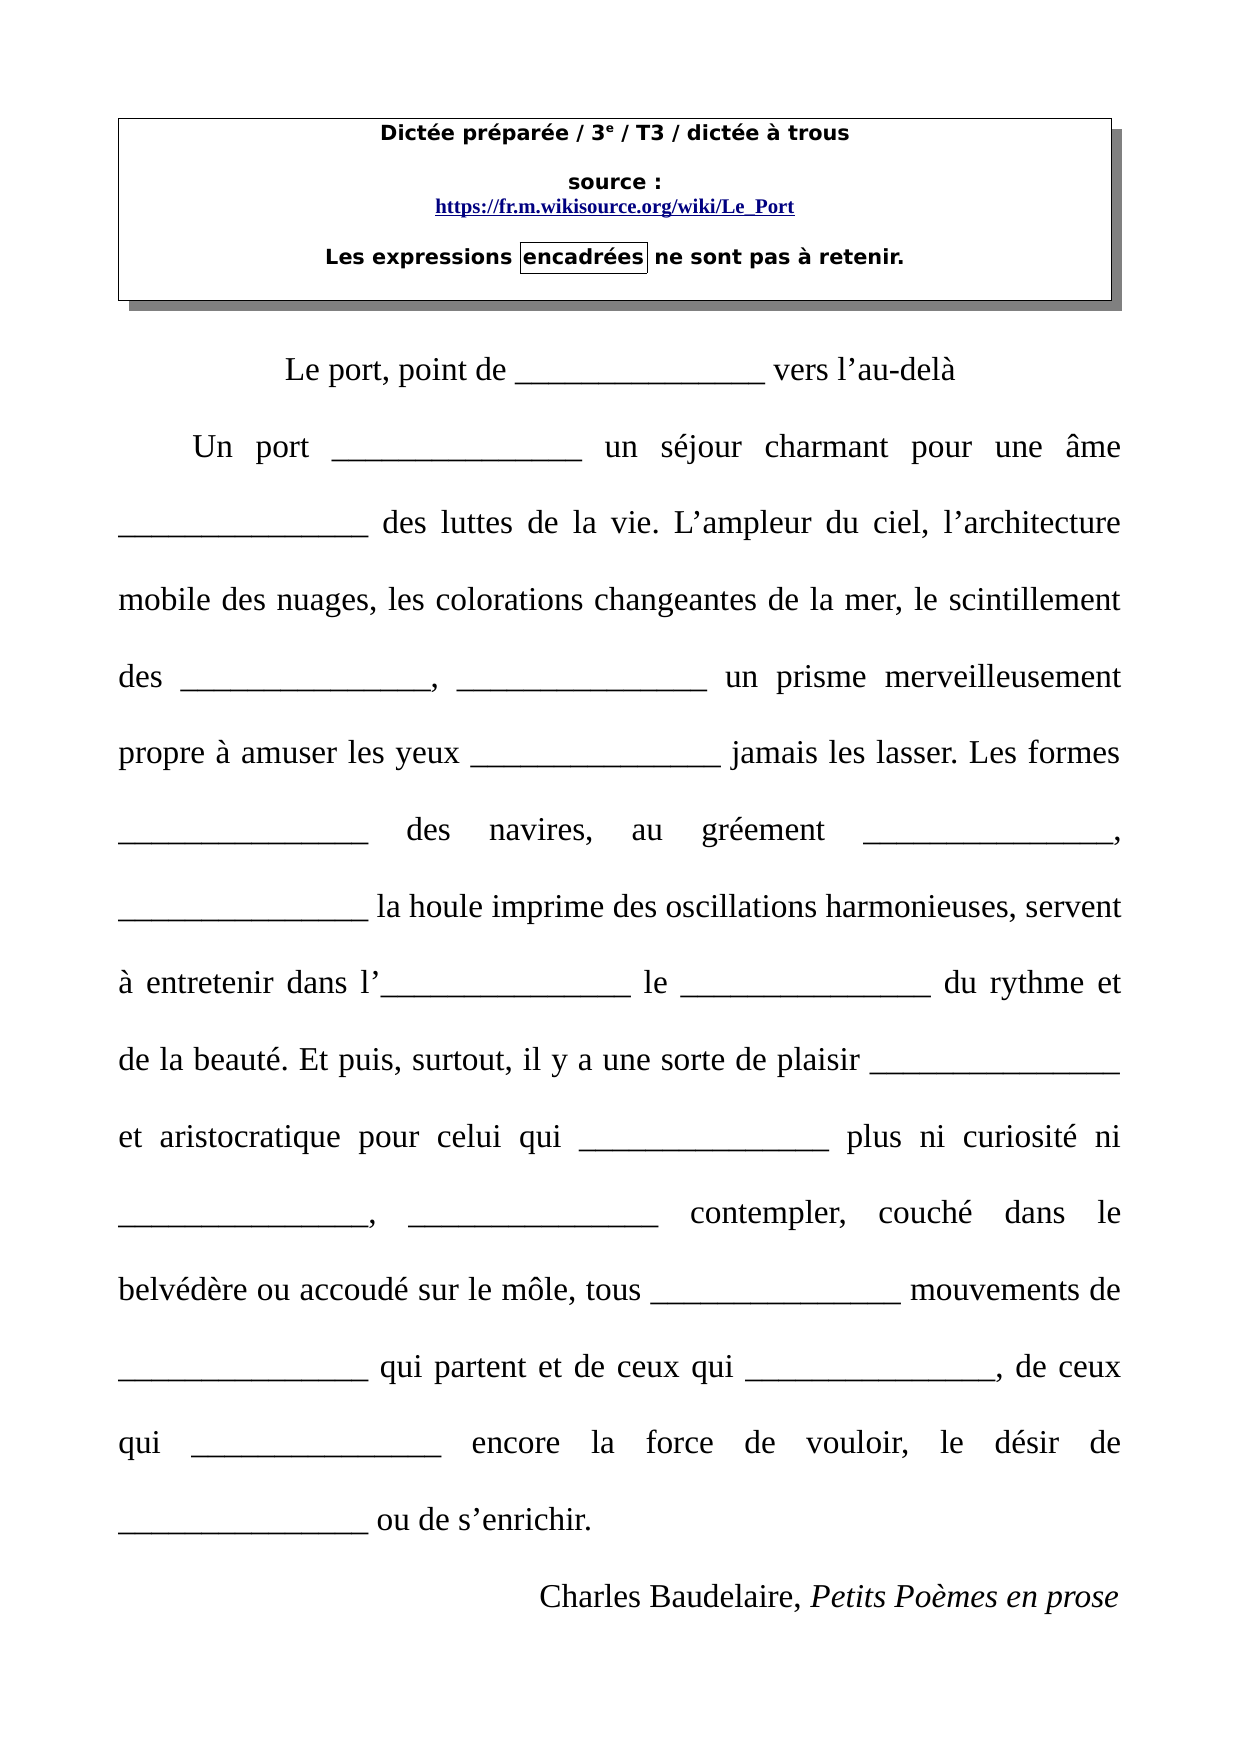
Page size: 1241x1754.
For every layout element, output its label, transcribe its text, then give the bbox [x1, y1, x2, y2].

text Les expressions encadrées ne sont pas à retenir. [119, 239, 1111, 273]
text source : [119, 167, 1111, 191]
text https://fr.m.wikisource.org/wiki/Le_Port [119, 191, 1111, 218]
text Dictée préparée / 3e / T3 / dictée à trous [119, 119, 1111, 145]
text Charles Baudelaire, Petits Poèmes en prose [118, 1576, 1122, 1614]
text Le port, point de _______________ vers l’au-delà [118, 349, 1122, 388]
text Un port _______________ un séjour charmant pour une âme _______________ des luttes de la vie. L’ampleur du ciel, l’architecture mobile des nuages, les colorations changeantes de la mer, le scintillement des _______________, _______________ un prisme merveilleusement propre à amuser les yeux _______________ jamais les lasser. Les formes _______________ des navires, au gréement _______________, _______________ la houle imprime des oscillations harmonieuses, servent à entretenir dans l’_______________ le _______________ du rythme et de la beauté. Et puis, surtout, il y a une sorte de plaisir _______________ et aristocratique pour celui qui _______________ plus ni curiosité ni _______________, _______________ contempler, couché dans le belvédère ou accoudé sur le môle, tous _______________ mouvements de _______________ qui partent et de ceux qui _______________, de ceux qui _______________ encore la force de vouloir, le désir de _______________ ou de s’enrichir. [118, 426, 1122, 1538]
